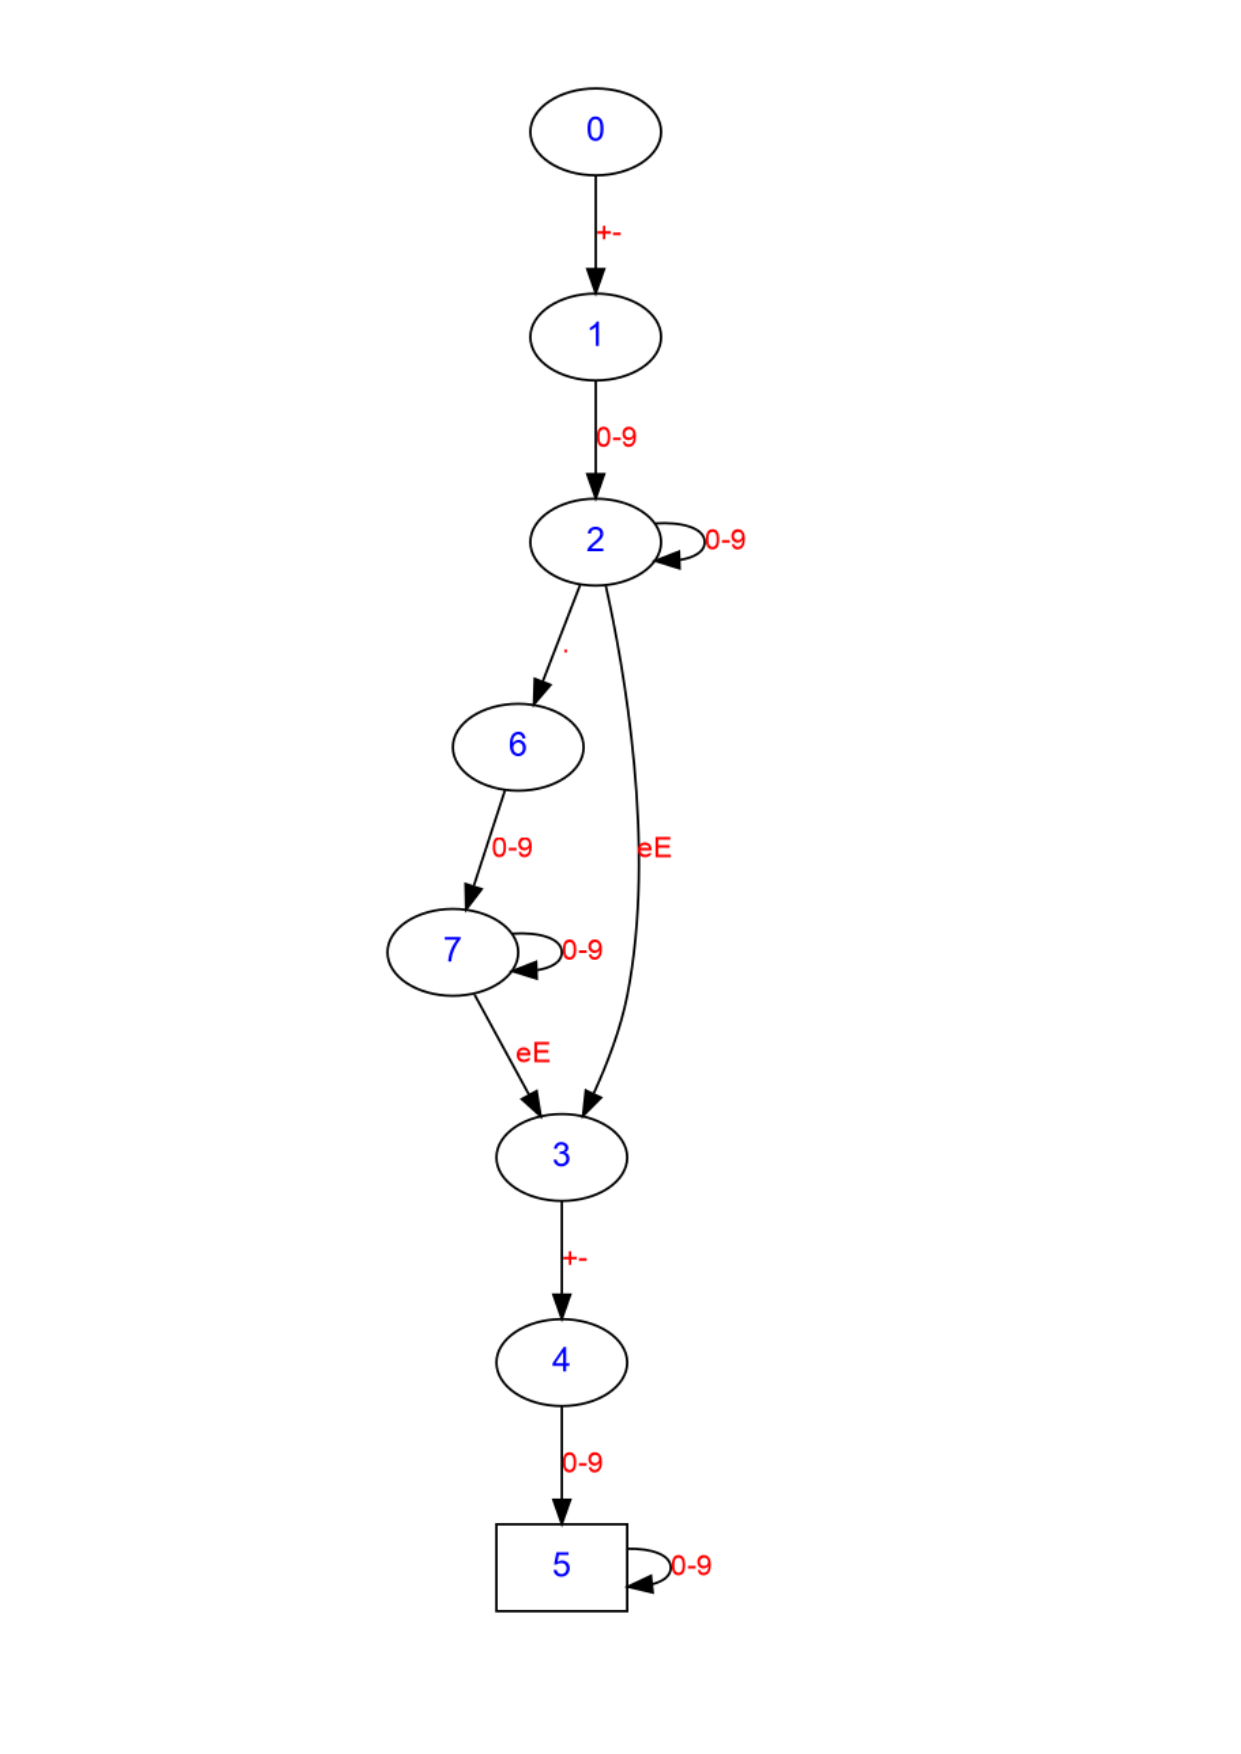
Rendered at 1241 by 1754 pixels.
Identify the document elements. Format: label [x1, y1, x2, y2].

picture [378, 79, 758, 1621]
